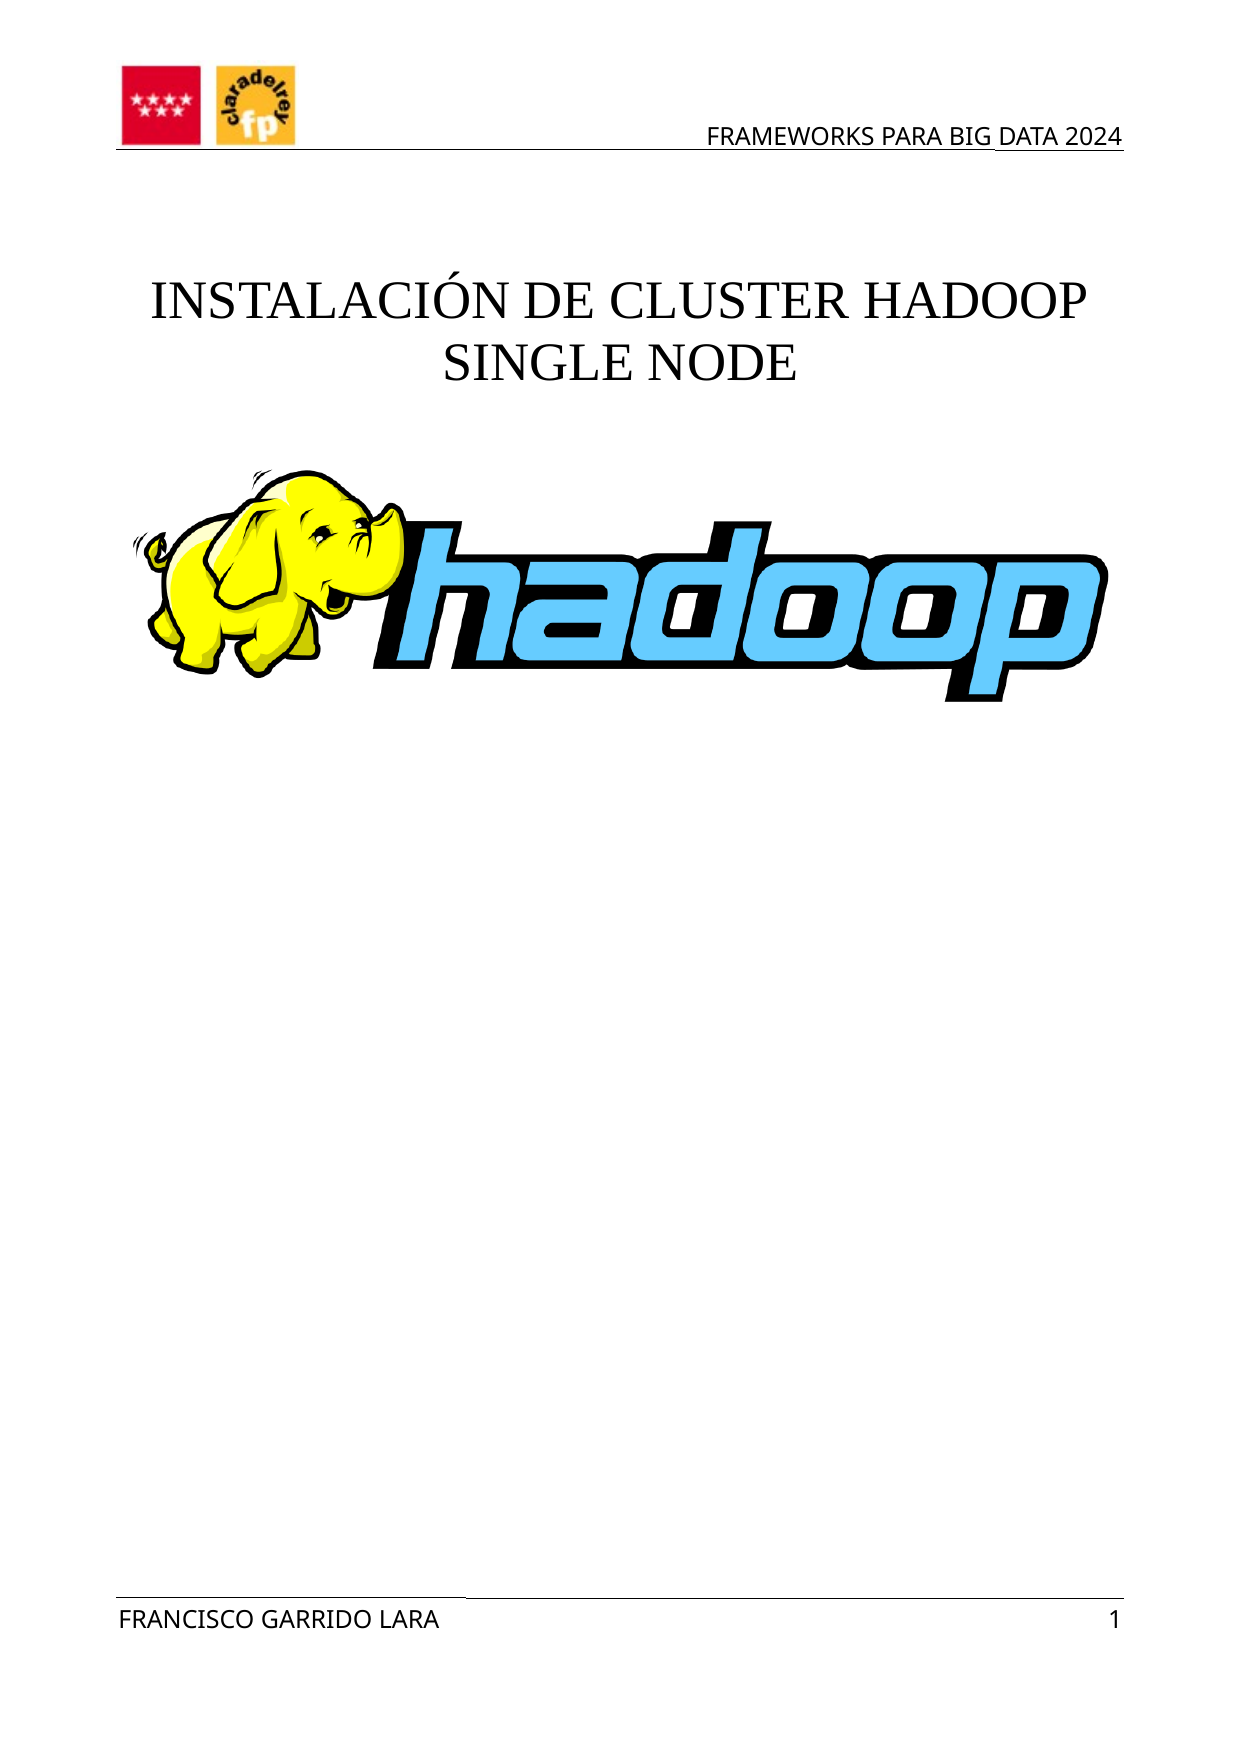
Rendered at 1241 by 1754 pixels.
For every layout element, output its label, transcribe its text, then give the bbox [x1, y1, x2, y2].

text SINGLE NODE [118, 330, 1122, 392]
picture [118, 454, 1123, 716]
text INSTALACIÓN DE CLUSTER HADOOP [118, 268, 1122, 330]
picture [116, 60, 299, 149]
